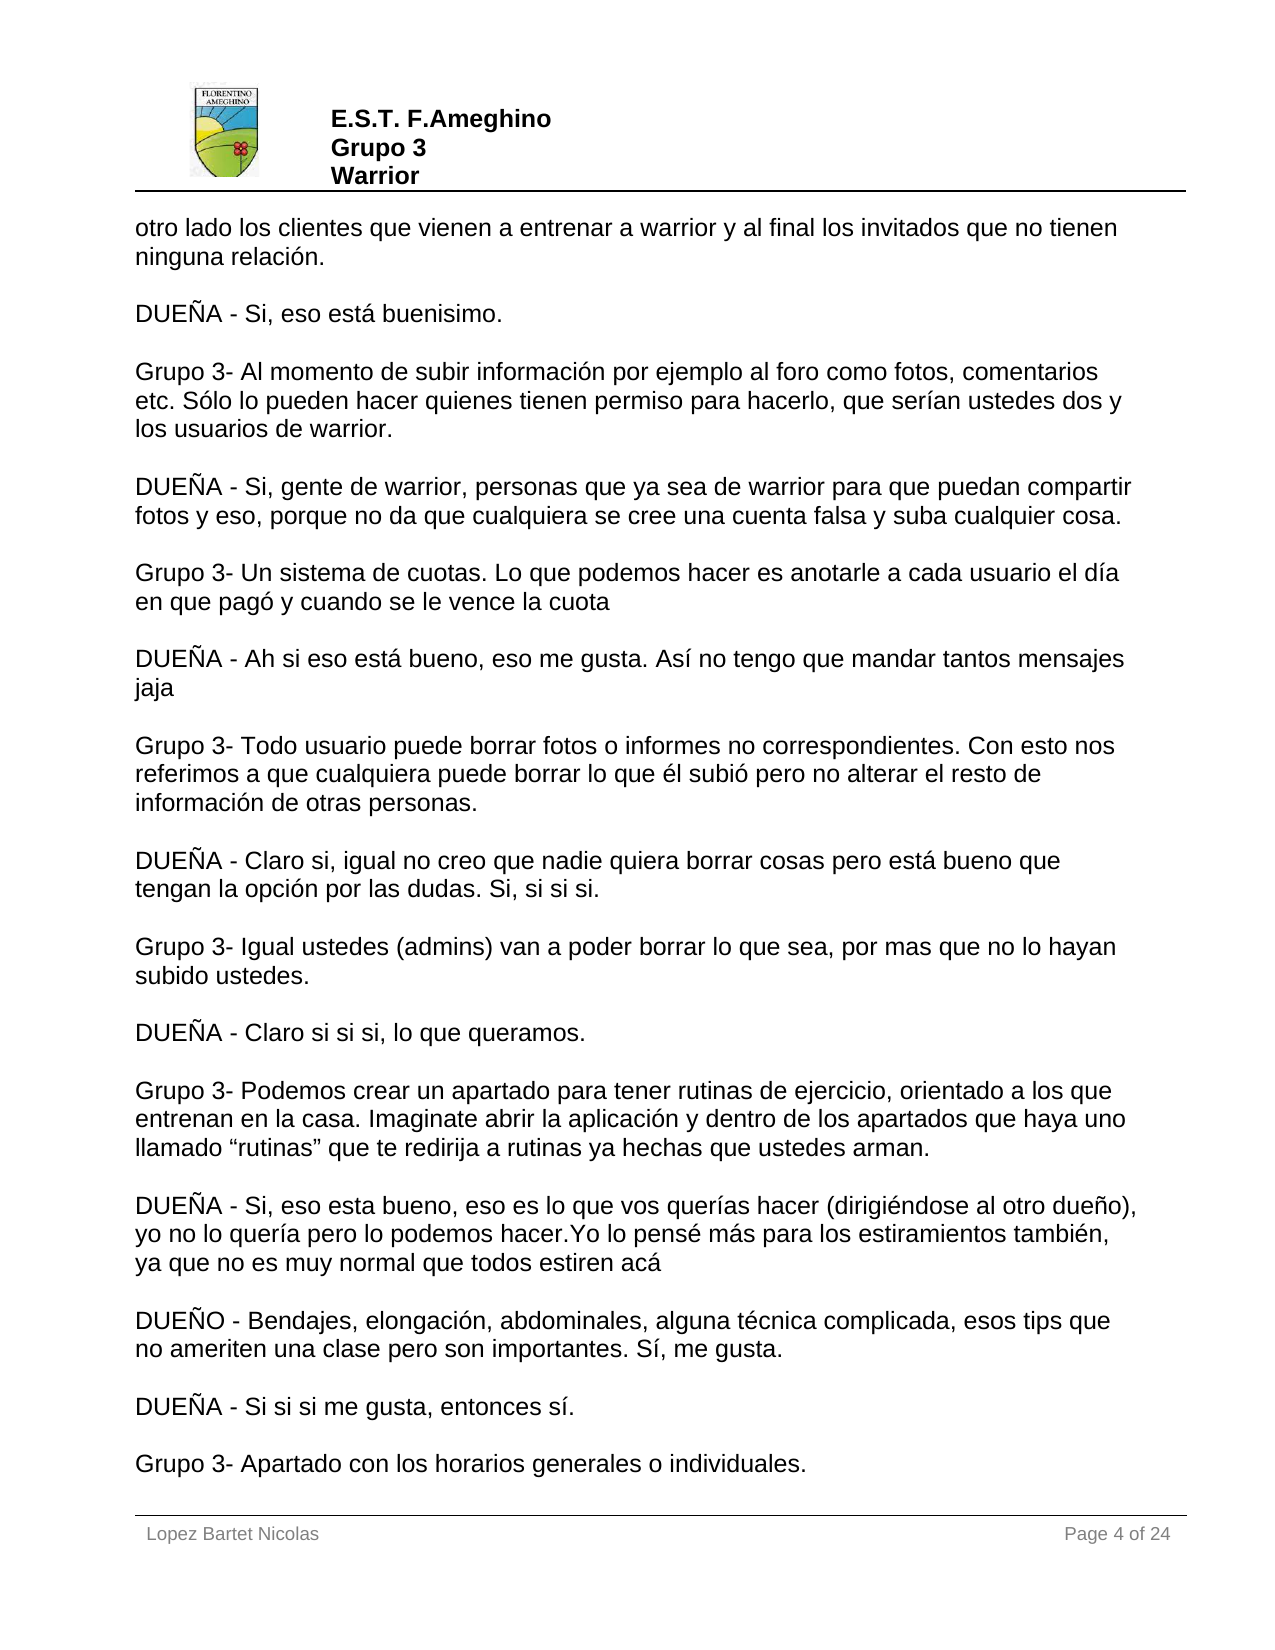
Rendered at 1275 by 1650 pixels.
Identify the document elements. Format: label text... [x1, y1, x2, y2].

text Grupo 3- Apartado con los horarios generales o individuales. [135, 1449, 1140, 1478]
text DUEÑA - Si, gente de warrior, personas que ya sea de warrior para que puedan compartir fotos y eso, porque no da que cualquiera se cree una cuenta falsa y suba cualquier cosa. [135, 472, 1140, 529]
text DUEÑA - Si si si me gusta, entonces sí. [135, 1392, 1140, 1421]
text Grupo 3- Igual ustedes (admins) van a poder borrar lo que sea, por mas que no lo hayan subido ustedes. [135, 932, 1140, 989]
text Grupo 3- Un sistema de cuotas. Lo que podemos hacer es anotarle a cada usuario el día en que pagó y cuando se le vence la cuota [135, 558, 1140, 616]
text Grupo 3- Podemos crear un apartado para tener rutinas de ejercicio, orientado a los que entrenan en la casa. Imaginate abrir la aplicación y dentro de los apartados que haya uno llamado “rutinas” que te redirija a rutinas ya hechas que ustedes arman. [135, 1076, 1140, 1162]
text DUEÑA - Claro si, igual no creo que nadie quiera borrar cosas pero está bueno que tengan la opción por las dudas. Si, si si si. [135, 846, 1140, 903]
text otro lado los clientes que vienen a entrenar a warrior y al final los invitados que no tienen ninguna relación. [135, 213, 1140, 271]
text Grupo 3- Todo usuario puede borrar fotos o informes no correspondientes. Con esto nos referimos a que cualquiera puede borrar lo que él subió pero no alterar el resto de información de otras personas. [135, 731, 1140, 817]
text DUEÑA - Claro si si si, lo que queramos. [135, 1018, 1140, 1047]
text DUEÑA - Si, eso esta bueno, eso es lo que vos querías hacer (dirigiéndose al otro dueño), yo no lo quería pero lo podemos hacer.Yo lo pensé más para los estiramientos también, ya que no es muy normal que todos estiren acá [135, 1191, 1140, 1277]
text DUEÑO - Bendajes, elongación, abdominales, alguna técnica complicada, esos tips que no ameriten una clase pero son importantes. Sí, me gusta. [135, 1306, 1140, 1363]
text DUEÑA - Ah si eso está bueno, eso me gusta. Así no tengo que mandar tantos mensajes jaja [135, 644, 1140, 702]
text DUEÑA - Si, eso está buenisimo. [135, 299, 1140, 328]
text Grupo 3- Al momento de subir información por ejemplo al foro como fotos, comentarios etc. Sólo lo pueden hacer quienes tienen permiso para hacerlo, que serían ustedes dos y los usuarios de warrior. [135, 357, 1140, 443]
